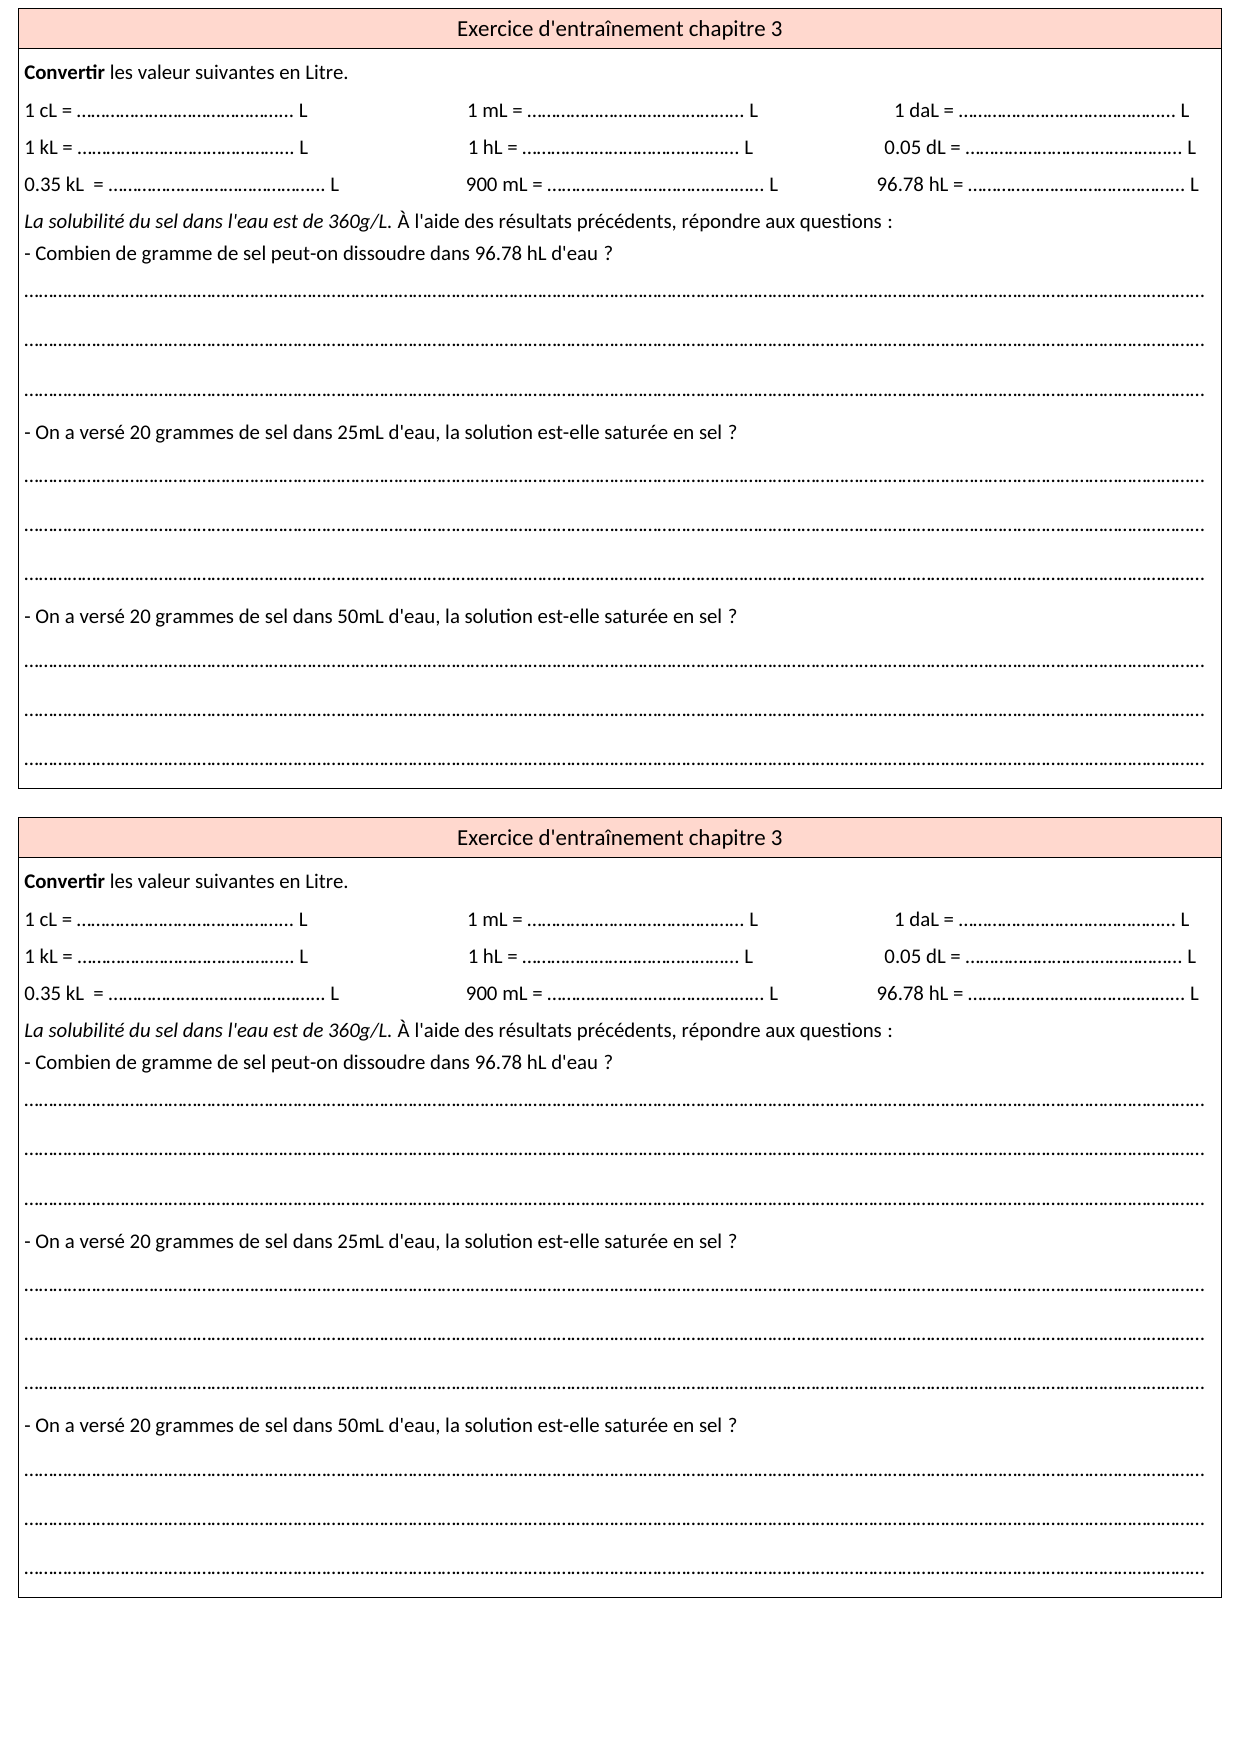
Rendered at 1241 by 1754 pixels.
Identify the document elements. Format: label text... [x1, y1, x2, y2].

table_header Exercice d'entraînement chapitre 3 [19, 9, 1221, 48]
table_cell Convertir les valeur suivantes en Litre. 1 cL = ……………………………………... L 1 mL = ……………………………………... L 1 daL = ……………………………………... L 1 kL = ……………………………………... L 1 hL = ……………………………………... L 0.05 dL = ……………………………………... L 0.35 kL = ……………………………………... L 900 mL = ……………………………………... L 96.78 hL = ……………………………………... L La solubilité du sel dans l'eau est de 360g/L. À l'aide des résultats précédents, répondre aux questions : - Combien de gramme de sel peut-on dissoudre dans 96.78 hL d'eau ? ………………………………………………………………………………………………………………………………………………………………………………………………………………………… ………………………………………………………………………………………………………………………………………………………………………………………………………………………… ………………………………………………………………………………………………………………………………………………………………………………………………………………………… - On a versé 20 grammes de sel dans 25mL d'eau, la solution est-elle saturée en sel ? ………………………………………………………………………………………………………………………………………………………………………………………………………………………… ………………………………………………………………………………………………………………………………………………………………………………………………………………………… ………………………………………………………………………………………………………………………………………………………………………………………………………………………… - On a versé 20 grammes de sel dans 50mL d'eau, la solution est-elle saturée en sel ? ………………………………………………………………………………………………………………………………………………………………………………………………………………………… ………………………………………………………………………………………………………………………………………………………………………………………………………………………… ………………………………………………………………………………………………………………………………………………………………………………………………………………………… [19, 49, 1221, 788]
table_cell Convertir les valeur suivantes en Litre. 1 cL = ……………………………………... L 1 mL = ……………………………………... L 1 daL = ……………………………………... L 1 kL = ……………………………………... L 1 hL = ……………………………………... L 0.05 dL = ……………………………………... L 0.35 kL = ……………………………………... L 900 mL = ……………………………………... L 96.78 hL = ……………………………………... L La solubilité du sel dans l'eau est de 360g/L. À l'aide des résultats précédents, répondre aux questions : - Combien de gramme de sel peut-on dissoudre dans 96.78 hL d'eau ? ………………………………………………………………………………………………………………………………………………………………………………………………………………………… ………………………………………………………………………………………………………………………………………………………………………………………………………………………… ………………………………………………………………………………………………………………………………………………………………………………………………………………………… - On a versé 20 grammes de sel dans 25mL d'eau, la solution est-elle saturée en sel ? ………………………………………………………………………………………………………………………………………………………………………………………………………………………… ………………………………………………………………………………………………………………………………………………………………………………………………………………………… ………………………………………………………………………………………………………………………………………………………………………………………………………………………… - On a versé 20 grammes de sel dans 50mL d'eau, la solution est-elle saturée en sel ? ………………………………………………………………………………………………………………………………………………………………………………………………………………………… ………………………………………………………………………………………………………………………………………………………………………………………………………………………… ………………………………………………………………………………………………………………………………………………………………………………………………………………………… [19, 858, 1221, 1597]
table_header Exercice d'entraînement chapitre 3 [19, 818, 1221, 857]
